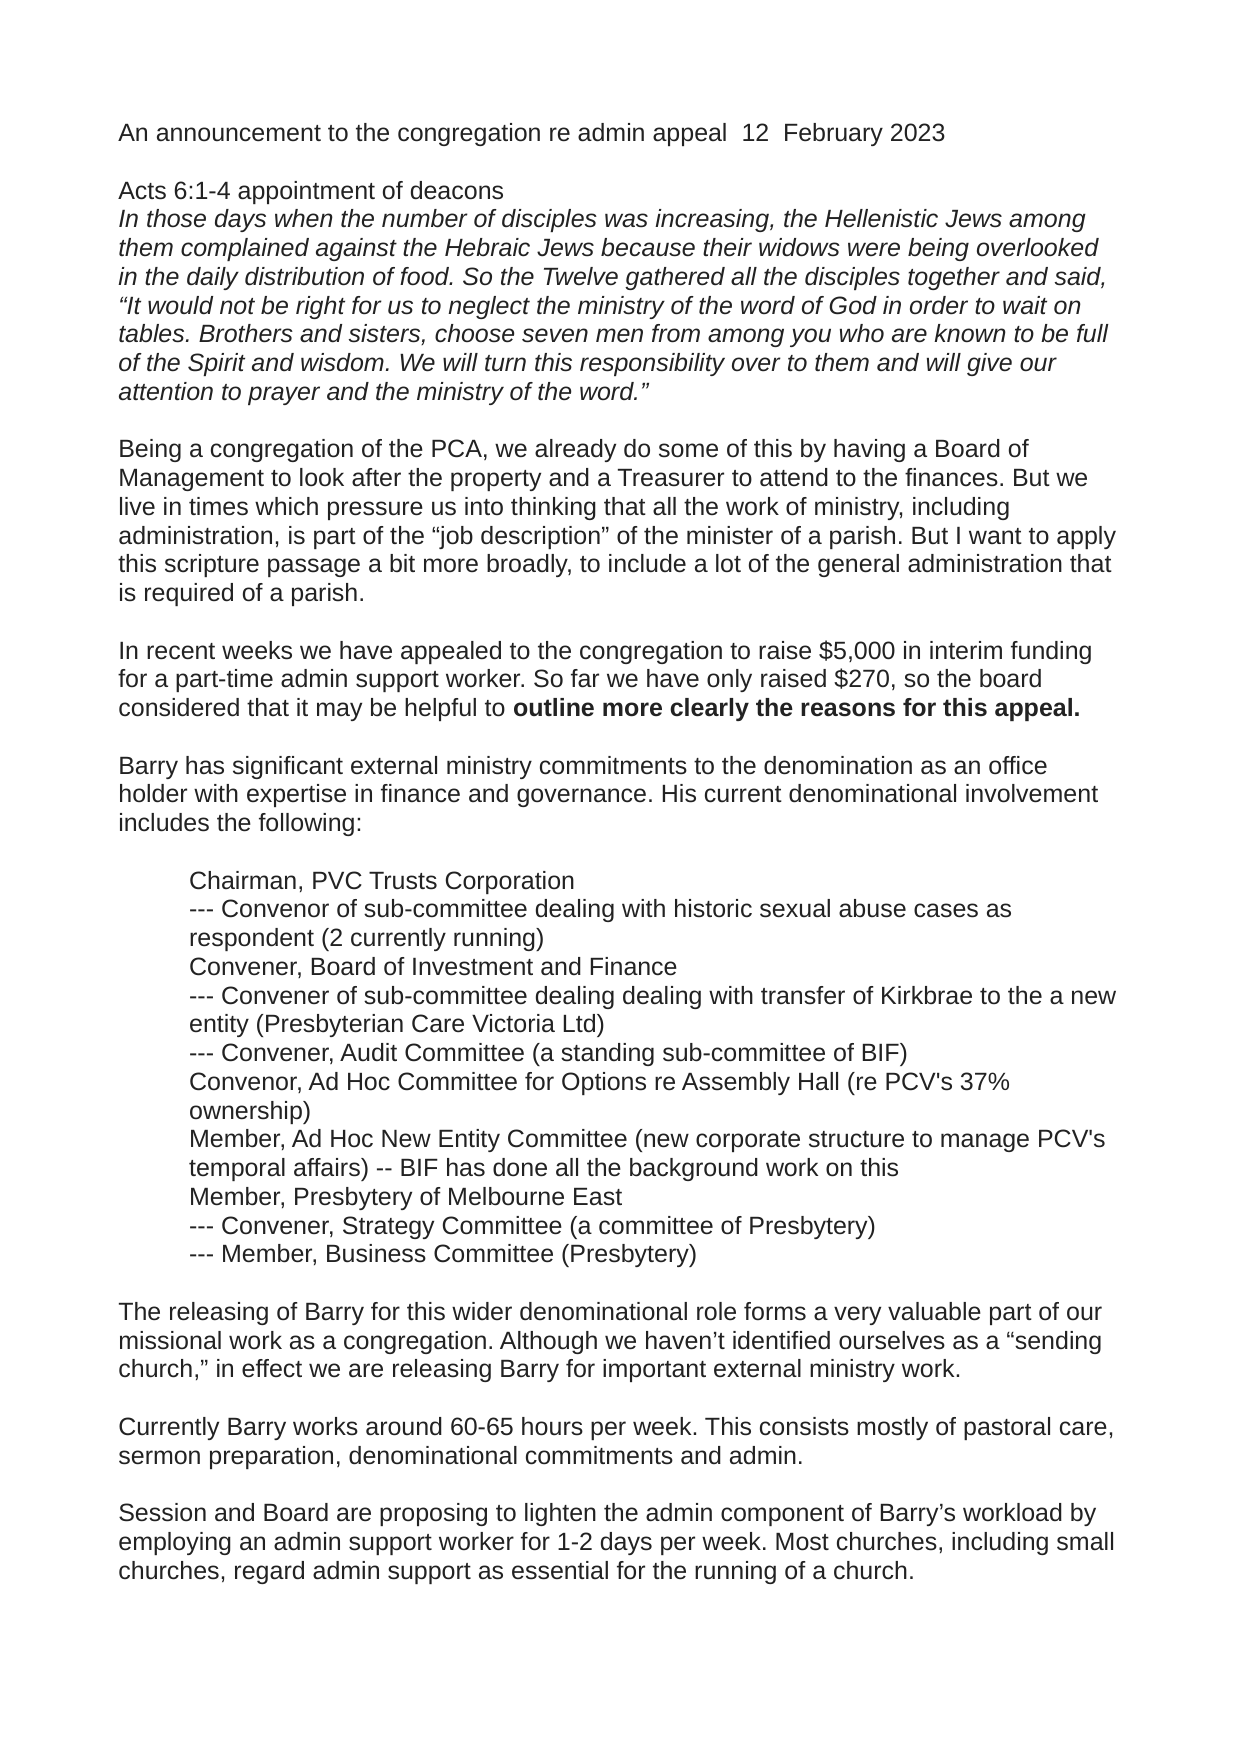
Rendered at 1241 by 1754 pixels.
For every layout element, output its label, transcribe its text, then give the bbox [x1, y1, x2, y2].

text Member, Ad Hoc New Entity Committee (new corporate structure to manage PCV's temporal affairs) -- BIF has done all the background work on this [189, 1124, 1122, 1182]
text --- Convener of sub-committee dealing dealing with transfer of Kirkbrae to the a new entity (Presbyterian Care Victoria Ltd) [189, 981, 1122, 1038]
text --- Convenor of sub-committee dealing with historic sexual abuse cases as respondent (2 currently running) [189, 894, 1122, 952]
text --- Convener, Audit Committee (a standing sub-committee of BIF) [189, 1038, 1122, 1067]
text In those days when the number of disciples was increasing, the Hellenistic Jews among them complained against the Hebraic Jews because their widows were being overlooked in the daily distribution of food. So the Twelve gathered all the disciples together and said, “It would not be right for us to neglect the ministry of the word of God in order to wait on tables. Brothers and sisters, choose seven men from among you who are known to be full of the Spirit and wisdom. We will turn this responsibility over to them and will give our attention to prayer and the ministry of the word.” [118, 204, 1122, 406]
text --- Member, Business Committee (Presbytery) [189, 1239, 1122, 1268]
text --- Convener, Strategy Committee (a committee of Presbytery) [189, 1211, 1122, 1239]
text Barry has significant external ministry commitments to the denomination as an office holder with expertise in finance and governance. His current denominational involvement includes the following: [118, 751, 1122, 837]
text Being a congregation of the PCA, we already do some of this by having a Board of Management to look after the property and a Treasurer to attend to the finances. But we live in times which pressure us into thinking that all the work of ministry, including administration, is part of the “job description” of the minister of a parish. But I want to apply this scripture passage a bit more broadly, to include a lot of the general administration that is required of a parish. [118, 434, 1122, 607]
text Acts 6:1-4 appointment of deacons [118, 176, 1122, 204]
text In recent weeks we have appealed to the congregation to raise $5,000 in interim funding for a part-time admin support worker. So far we have only raised $270, so the board considered that it may be helpful to outline more clearly the reasons for this appeal. [118, 636, 1122, 722]
text Chairman, PVC Trusts Corporation [189, 866, 1122, 894]
text Session and Board are proposing to lighten the admin component of Barry’s workload by employing an admin support worker for 1-2 days per week. Most churches, including small churches, regard admin support as essential for the running of a church. [118, 1498, 1122, 1584]
text Currently Barry works around 60-65 hours per week. This consists mostly of pastoral care, sermon preparation, denominational commitments and admin. [118, 1412, 1122, 1469]
text An announcement to the congregation re admin appeal 12 February 2023 [118, 118, 1122, 147]
text Member, Presbytery of Melbourne East [189, 1182, 1122, 1211]
text The releasing of Barry for this wider denominational role forms a very valuable part of our missional work as a congregation. Although we haven’t identified ourselves as a “sending church,” in effect we are releasing Barry for important external ministry work. [118, 1297, 1122, 1383]
text Convenor, Ad Hoc Committee for Options re Assembly Hall (re PCV's 37% ownership) [189, 1067, 1122, 1124]
text Convener, Board of Investment and Finance [189, 952, 1122, 981]
